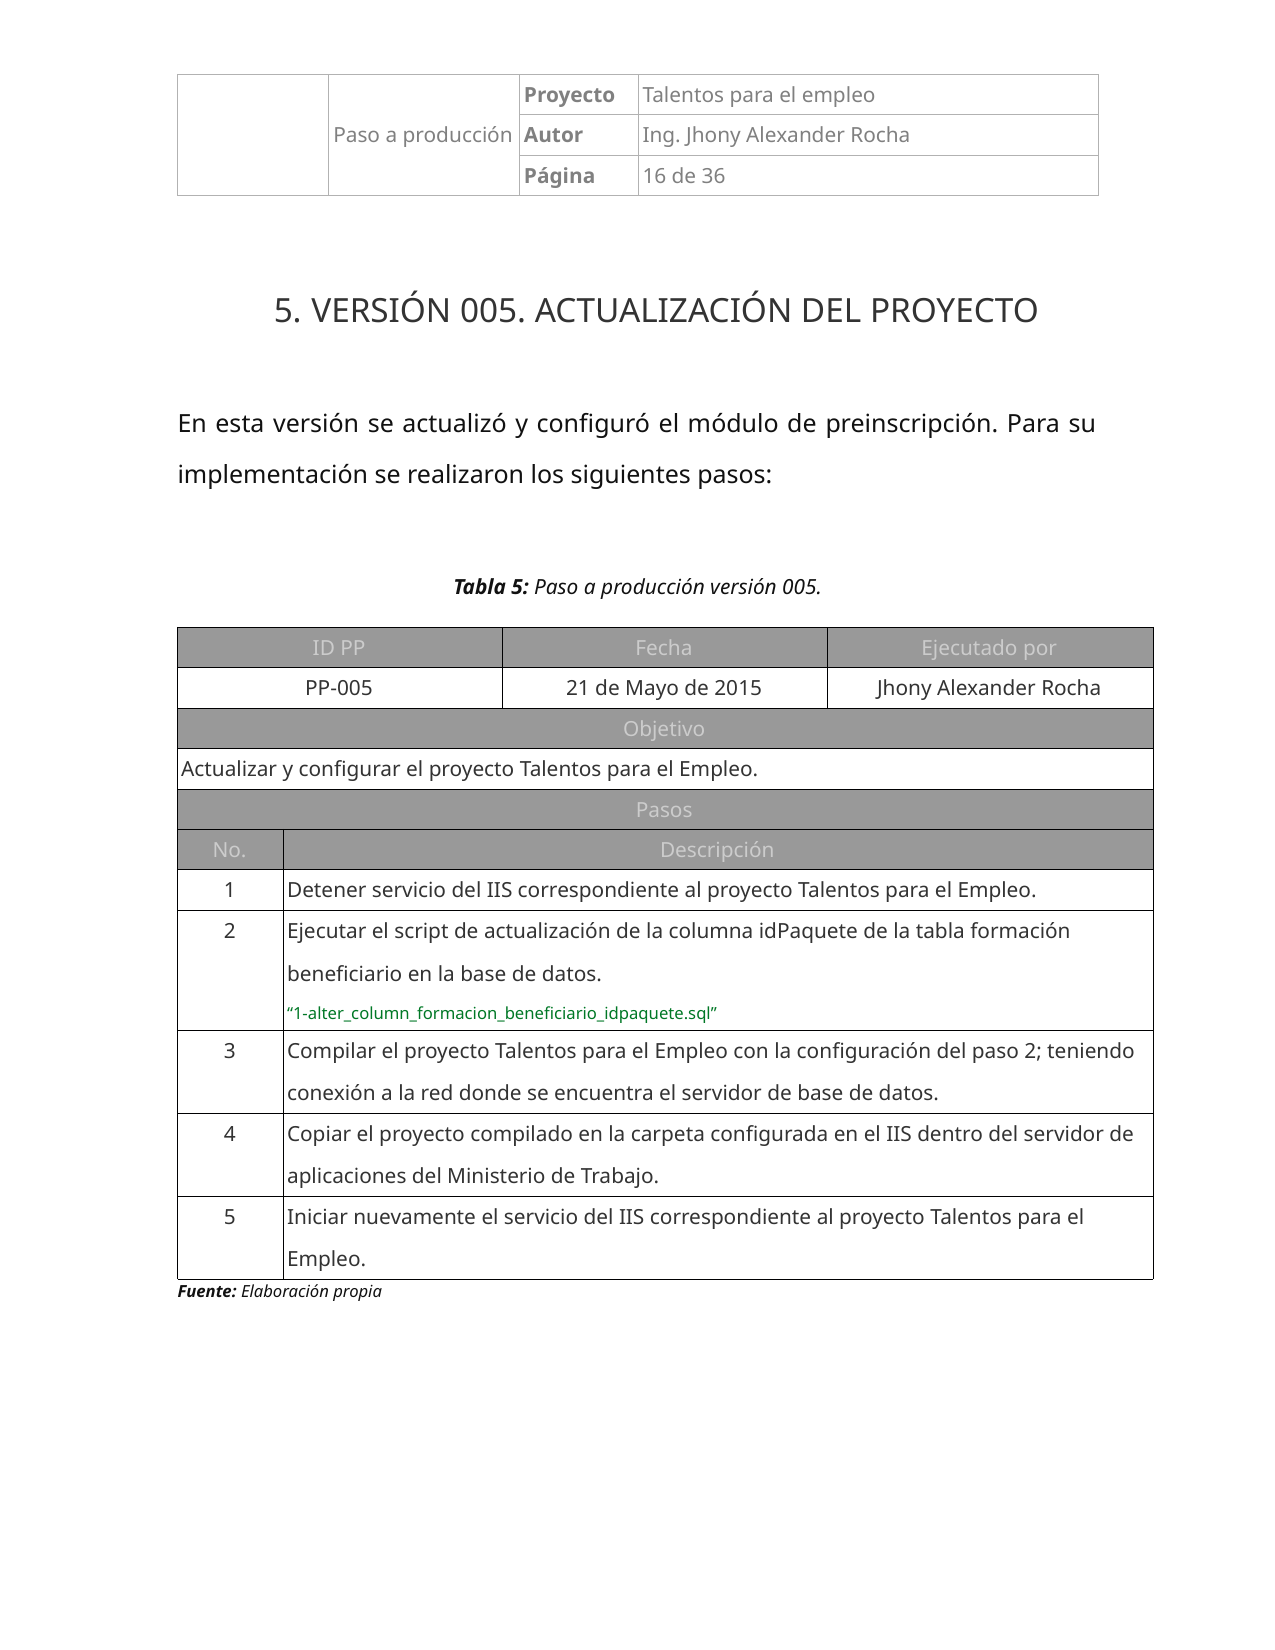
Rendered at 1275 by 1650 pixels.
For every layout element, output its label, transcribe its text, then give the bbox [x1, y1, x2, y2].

table_cell 21 de Mayo de 2015 [503, 668, 827, 708]
table_cell Descripción [284, 830, 1153, 869]
table_cell Copiar el proyecto compilado en la carpeta configurada en el IIS dentro del servidor de aplicaciones del Ministerio de Trabajo. [284, 1114, 1153, 1196]
table_cell 5 [178, 1197, 283, 1279]
table_cell 4 [178, 1114, 283, 1196]
table_header Fecha [503, 628, 827, 667]
table_header ID PP [178, 628, 502, 667]
subtitle Versión 005. Actualización del Proyecto [215, 287, 1098, 332]
text En esta versión se actualizó y configuró el módulo de preinscripción. Para su implementación se realizaron los siguientes pasos: [177, 406, 1098, 491]
table_cell Jhony Alexander Rocha [828, 668, 1153, 708]
table_cell Compilar el proyecto Talentos para el Empleo con la configuración del paso 2; teniendo conexión a la red donde se encuentra el servidor de base de datos. [284, 1031, 1153, 1113]
table_cell PP-005 [178, 668, 502, 708]
table_cell Pasos [178, 790, 1153, 829]
text Tabla 5: Paso a producción versión 005. [177, 572, 1098, 600]
table_cell Iniciar nuevamente el servicio del IIS correspondiente al proyecto Talentos para el Empleo. [284, 1197, 1153, 1279]
table_cell 2 [178, 911, 283, 1030]
table_cell Ejecutar el script de actualización de la columna idPaquete de la tabla formación beneficiario en la base de datos. “1-alter_column_formacion_beneficiario_idpaquete.sql” [284, 911, 1153, 1030]
table_header Ejecutado por [828, 628, 1153, 667]
table_cell 3 [178, 1031, 283, 1113]
table_cell No. [178, 830, 283, 869]
text Fuente: Elaboración propia [177, 1280, 1098, 1302]
table_cell Detener servicio del IIS correspondiente al proyecto Talentos para el Empleo. [284, 870, 1153, 910]
table_cell Objetivo [178, 709, 1153, 748]
table_cell Actualizar y configurar el proyecto Talentos para el Empleo. [178, 749, 1153, 788]
table_cell 1 [178, 870, 283, 910]
